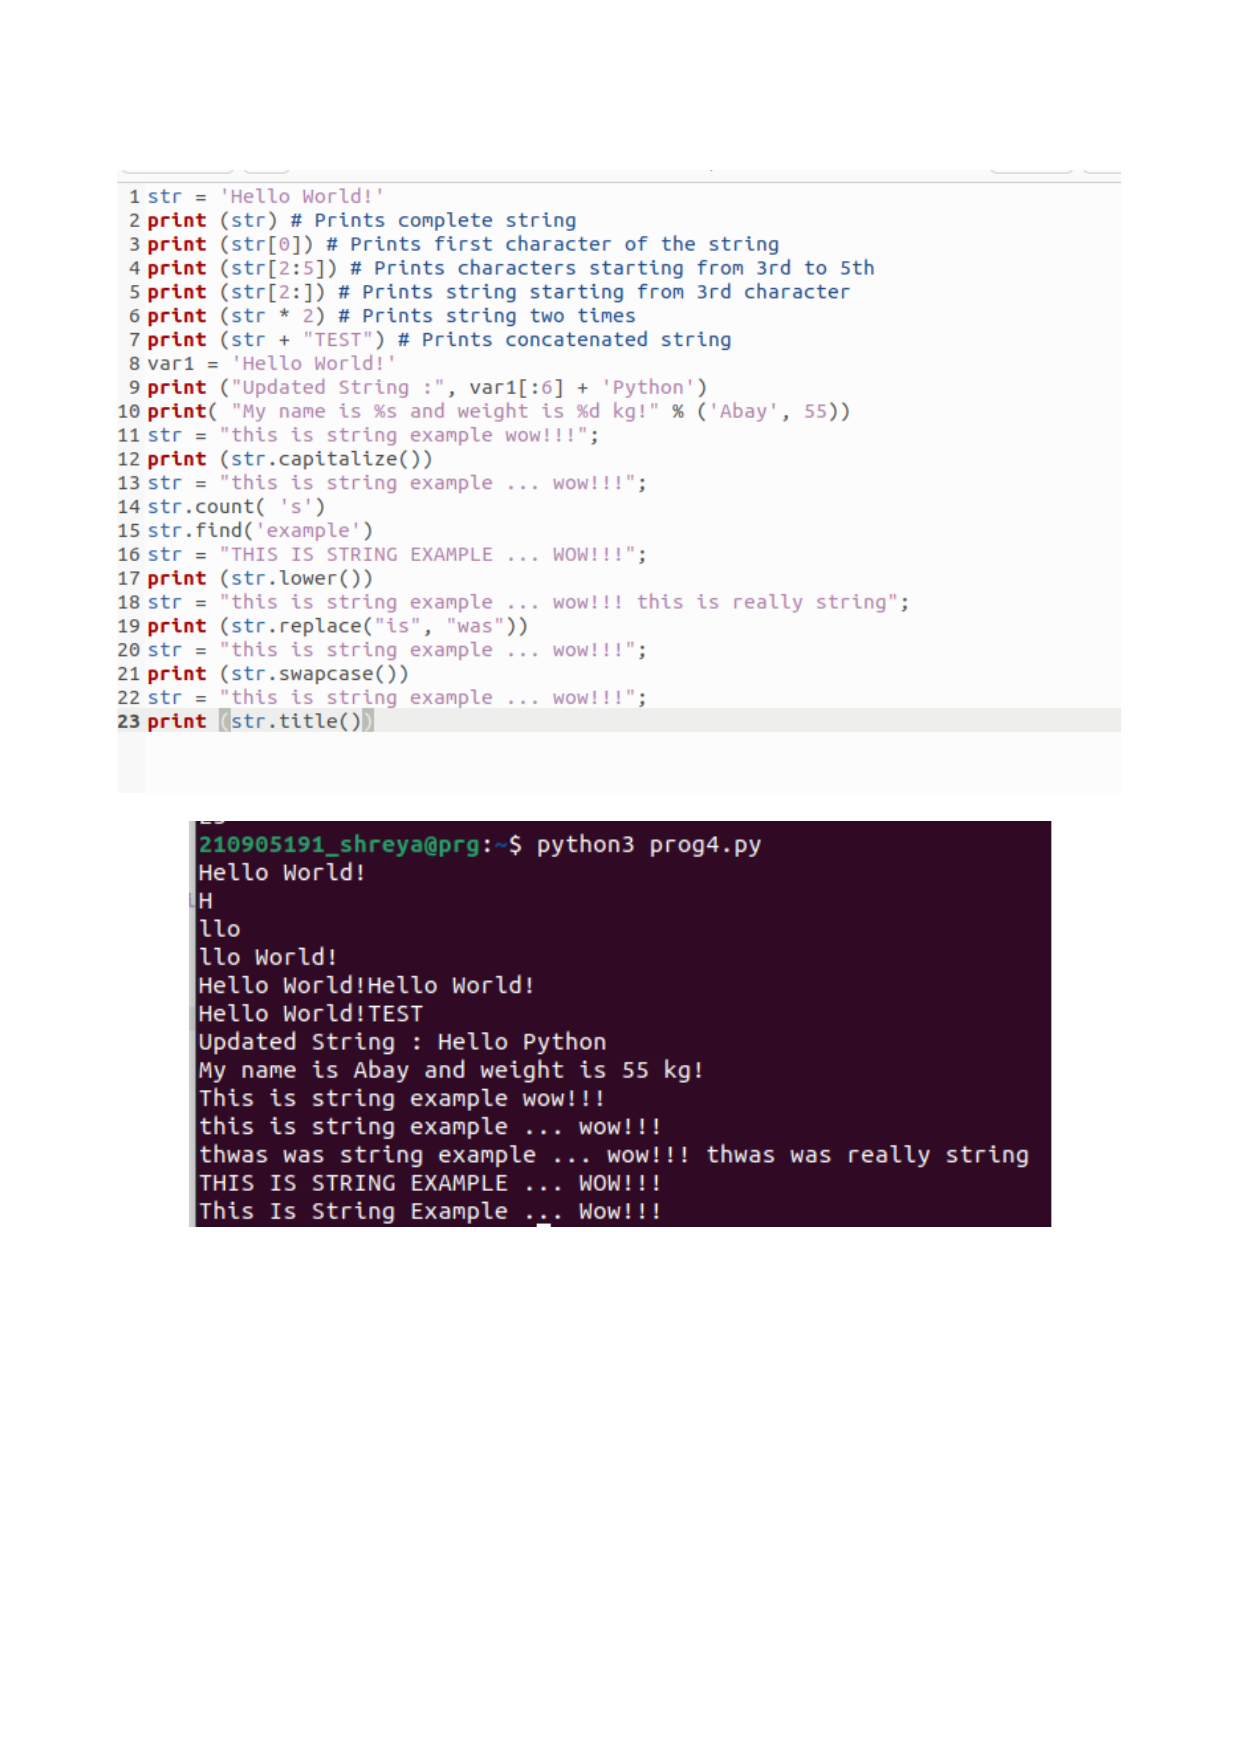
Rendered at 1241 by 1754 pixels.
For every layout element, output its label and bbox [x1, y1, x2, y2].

picture [117, 170, 1122, 793]
picture [188, 821, 1052, 1227]
